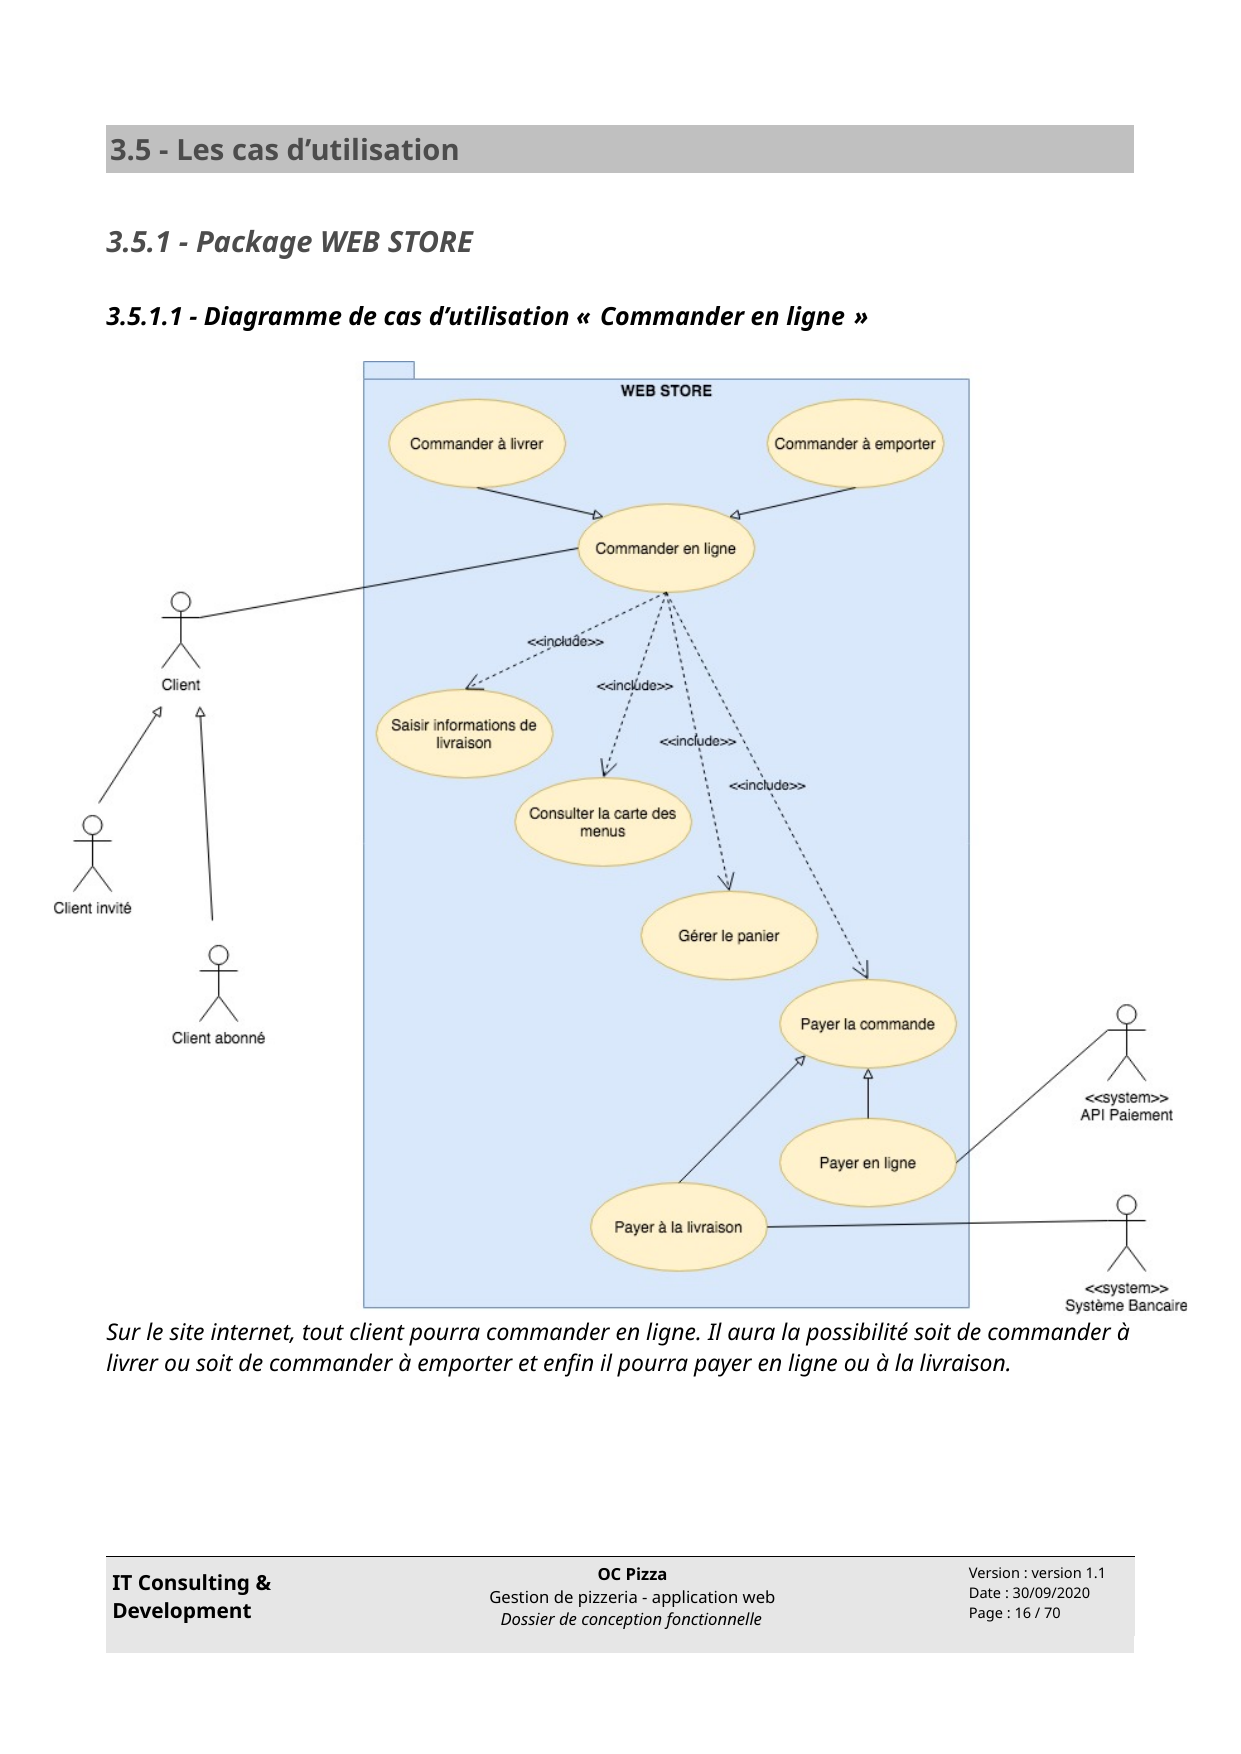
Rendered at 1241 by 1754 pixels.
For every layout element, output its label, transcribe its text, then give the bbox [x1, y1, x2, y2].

subtitle Package WEB STORE [106, 221, 1134, 261]
subtitle Les cas d’utilisation [107, 126, 1133, 172]
text Sur le site internet, tout client pourra commander en ligne. Il aura la possibilité soit de commander à livrer ou soit de commander à emporter et enfin il pourra payer en ligne ou à la livraison. [106, 1316, 1134, 1378]
text [106, 338, 1134, 361]
subtitle Diagramme de cas d’utilisation « Commander en ligne » [106, 298, 1134, 332]
picture [53, 361, 1188, 1316]
